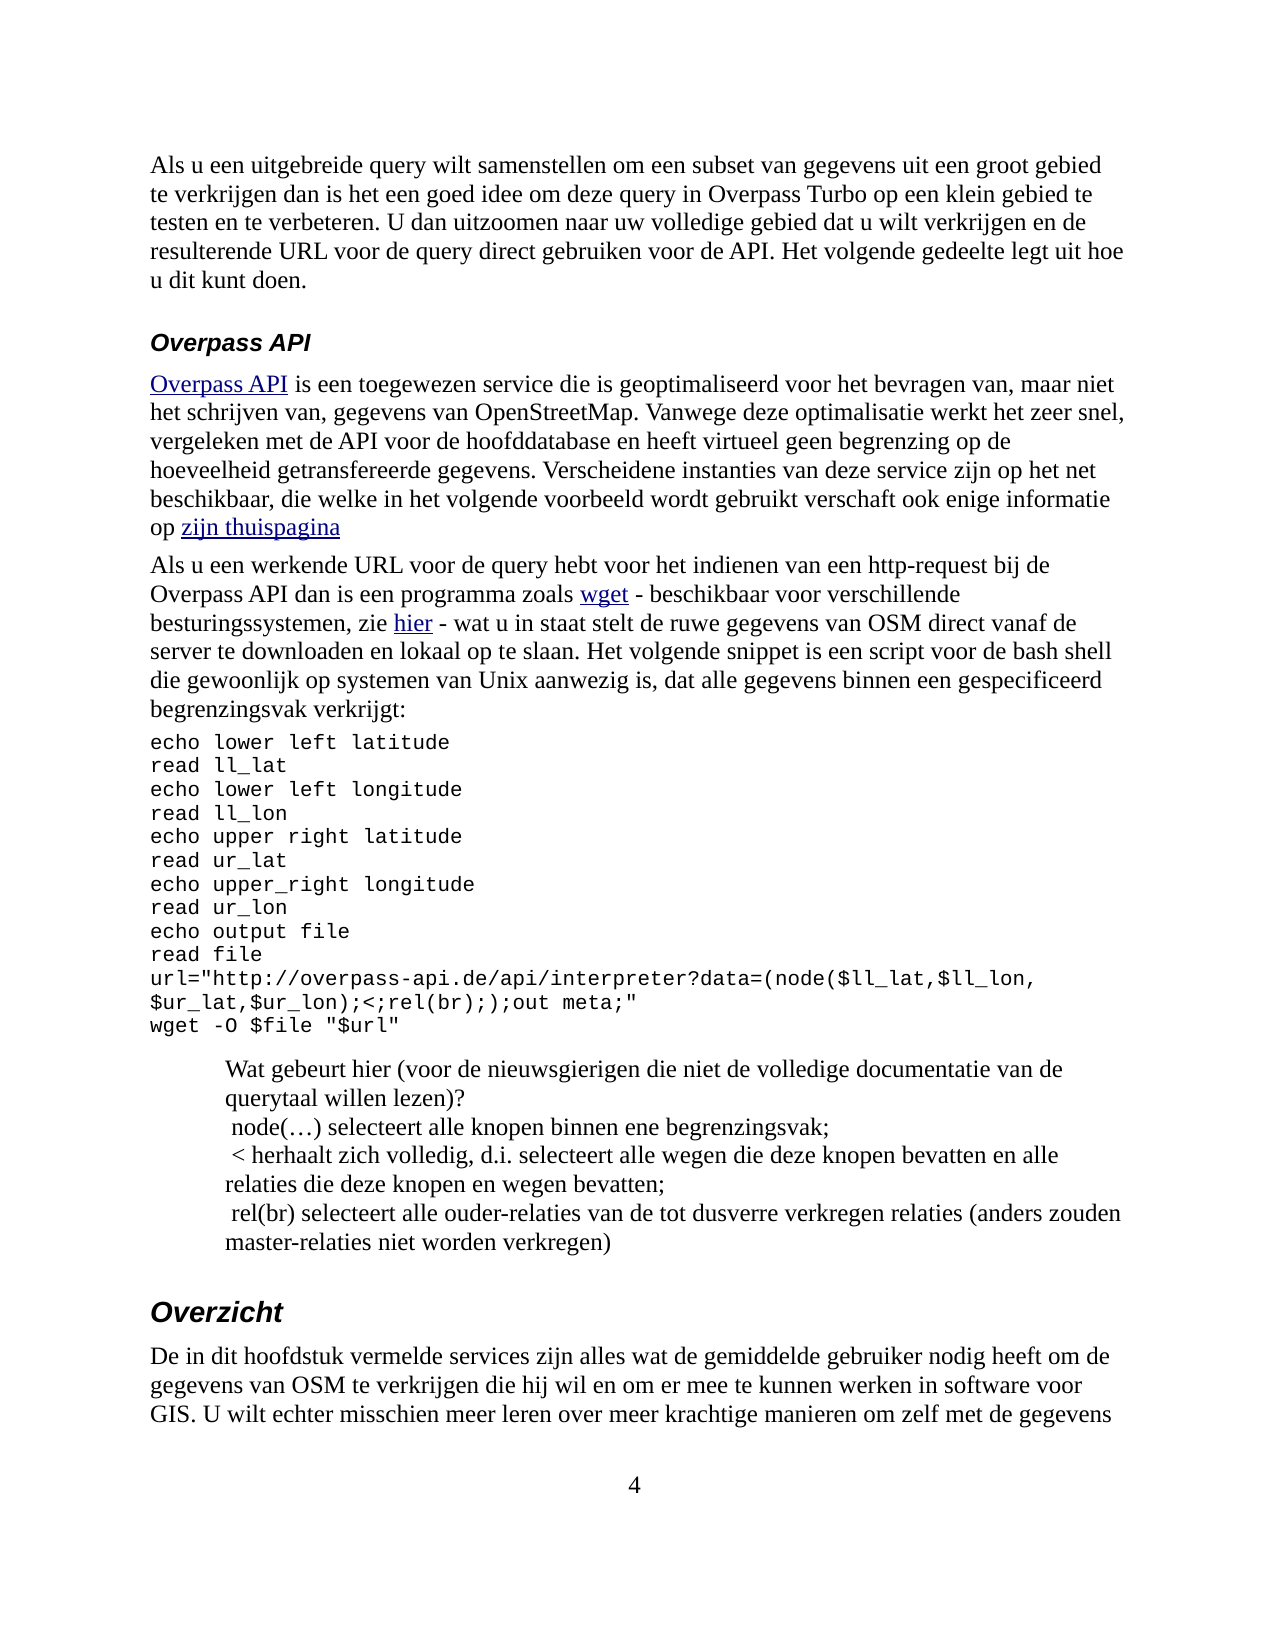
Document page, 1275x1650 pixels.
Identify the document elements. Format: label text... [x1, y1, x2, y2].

text echo lower left longitude [150, 779, 1125, 803]
text echo lower left latitude [150, 732, 1125, 755]
subtitle Overpass API [150, 328, 1125, 356]
text read ll_lat [150, 755, 1125, 779]
text Overpass API is een toegewezen service die is geoptimaliseerd voor het bevragen van, maar niet het schrijven van, gegevens van OpenStreetMap. Vanwege deze optimalisatie werkt het zeer snel, vergeleken met de API voor de hoofddatabase en heeft virtueel geen begrenzing op de hoeveelheid getransfereerde gegevens. Verscheidene instanties van deze service zijn op het net beschikbaar, die welke in het volgende voorbeeld wordt gebruikt verschaft ook enige informatie op zijn thuispagina [150, 369, 1125, 541]
text echo upper right latitude [150, 826, 1125, 850]
text url="http://overpass-api.de/api/interpreter?data=(node($ll_lat,$ll_lon,$ur_lat,$ur_lon);<;rel(br););out meta;" [150, 968, 1125, 1015]
subtitle Overzicht [150, 1295, 1125, 1329]
text wget -O $file "$url" [150, 1015, 1125, 1039]
text De in dit hoofdstuk vermelde services zijn alles wat de gemiddelde gebruiker nodig heeft om de gegevens van OSM te verkrijgen die hij wil en om er mee te kunnen werken in software voor GIS. U wilt echter misschien meer leren over meer krachtige manieren om zelf met de gegevens [150, 1341, 1125, 1428]
text Als u een uitgebreide query wilt samenstellen om een subset van gegevens uit een groot gebied te verkrijgen dan is het een goed idee om deze query in Overpass Turbo op een klein gebied te testen en te verbeteren. U dan uitzoomen naar uw volledige gebied dat u wilt verkrijgen en de resulterende URL voor de query direct gebruiken voor de API. Het volgende gedeelte legt uit hoe u dit kunt doen. [150, 150, 1125, 294]
text echo upper_right longitude [150, 873, 1125, 897]
text echo output file [150, 921, 1125, 944]
text read file [150, 944, 1125, 968]
text Als u een werkende URL voor de query hebt voor het indienen van een http-request bij de Overpass API dan is een programma zoals wget - beschikbaar voor verschillende besturingssystemen, zie hier - wat u in staat stelt de ruwe gegevens van OSM direct vanaf de server te downloaden en lokaal op te slaan. Het volgende snippet is een script voor de bash shell die gewoonlijk op systemen van Unix aanwezig is, dat alle gegevens binnen een gespecificeerd begrenzingsvak verkrijgt: [150, 550, 1125, 723]
text read ur_lon [150, 897, 1125, 921]
text Wat gebeurt hier (voor de nieuwsgierigen die niet de volledige documentatie van de querytaal willen lezen)? node(…) selecteert alle knopen binnen ene begrenzingsvak; < herhaalt zich volledig, d.i. selecteert alle wegen die deze knopen bevatten en alle relaties die deze knopen en wegen bevatten; rel(br) selecteert alle ouder-relaties van de tot dusverre verkregen relaties (anders zouden master-relaties niet worden verkregen) [225, 1054, 1125, 1255]
text read ll_lon [150, 803, 1125, 826]
text read ur_lat [150, 850, 1125, 873]
